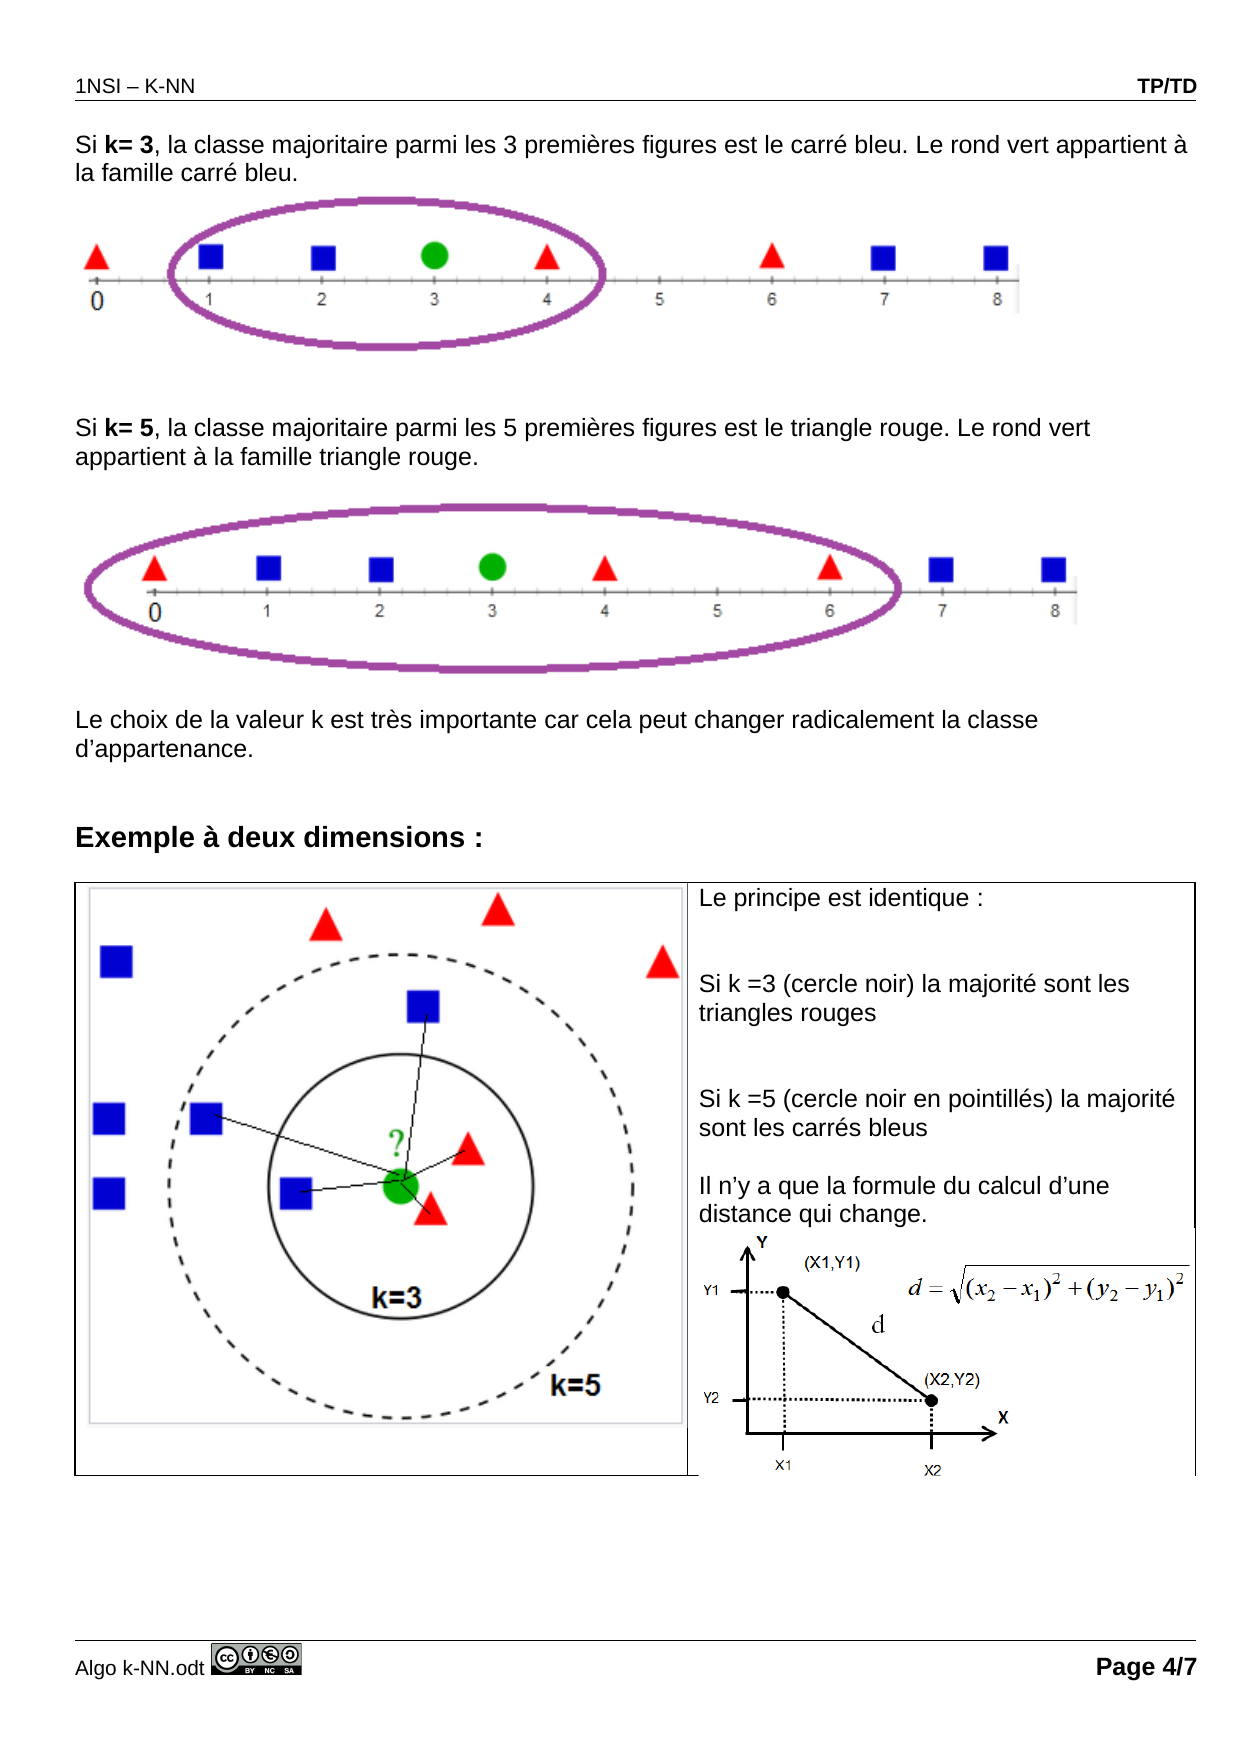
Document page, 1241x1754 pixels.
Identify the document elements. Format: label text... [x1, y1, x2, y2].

table_header [76, 883, 687, 1475]
picture [211, 1643, 302, 1675]
picture [75, 187, 1032, 356]
table_header Le principe est identique : Si k =3 (cercle noir) la majorité sont les triangles rouges Si k =5 (cercle noir en pointillés) la majorité sont les carrés bleus Il n’y a que la formule du calcul d’une distance qui change. [688, 883, 1194, 1475]
text Le choix de la valeur k est très importante car cela peut changer radicalement la classe d’appartenance. [75, 705, 1196, 762]
text Exemple à deux dimensions : [75, 820, 1196, 853]
text Si k= 3, la classe majoritaire parmi les 3 premières figures est le carré bleu. Le rond vert appartient à la famille carré bleu. [75, 129, 1196, 187]
text Si k= 5, la classe majoritaire parmi les 5 premières figures est le triangle rouge. Le rond vert appartient à la famille triangle rouge. [75, 413, 1196, 471]
picture [75, 499, 1082, 677]
